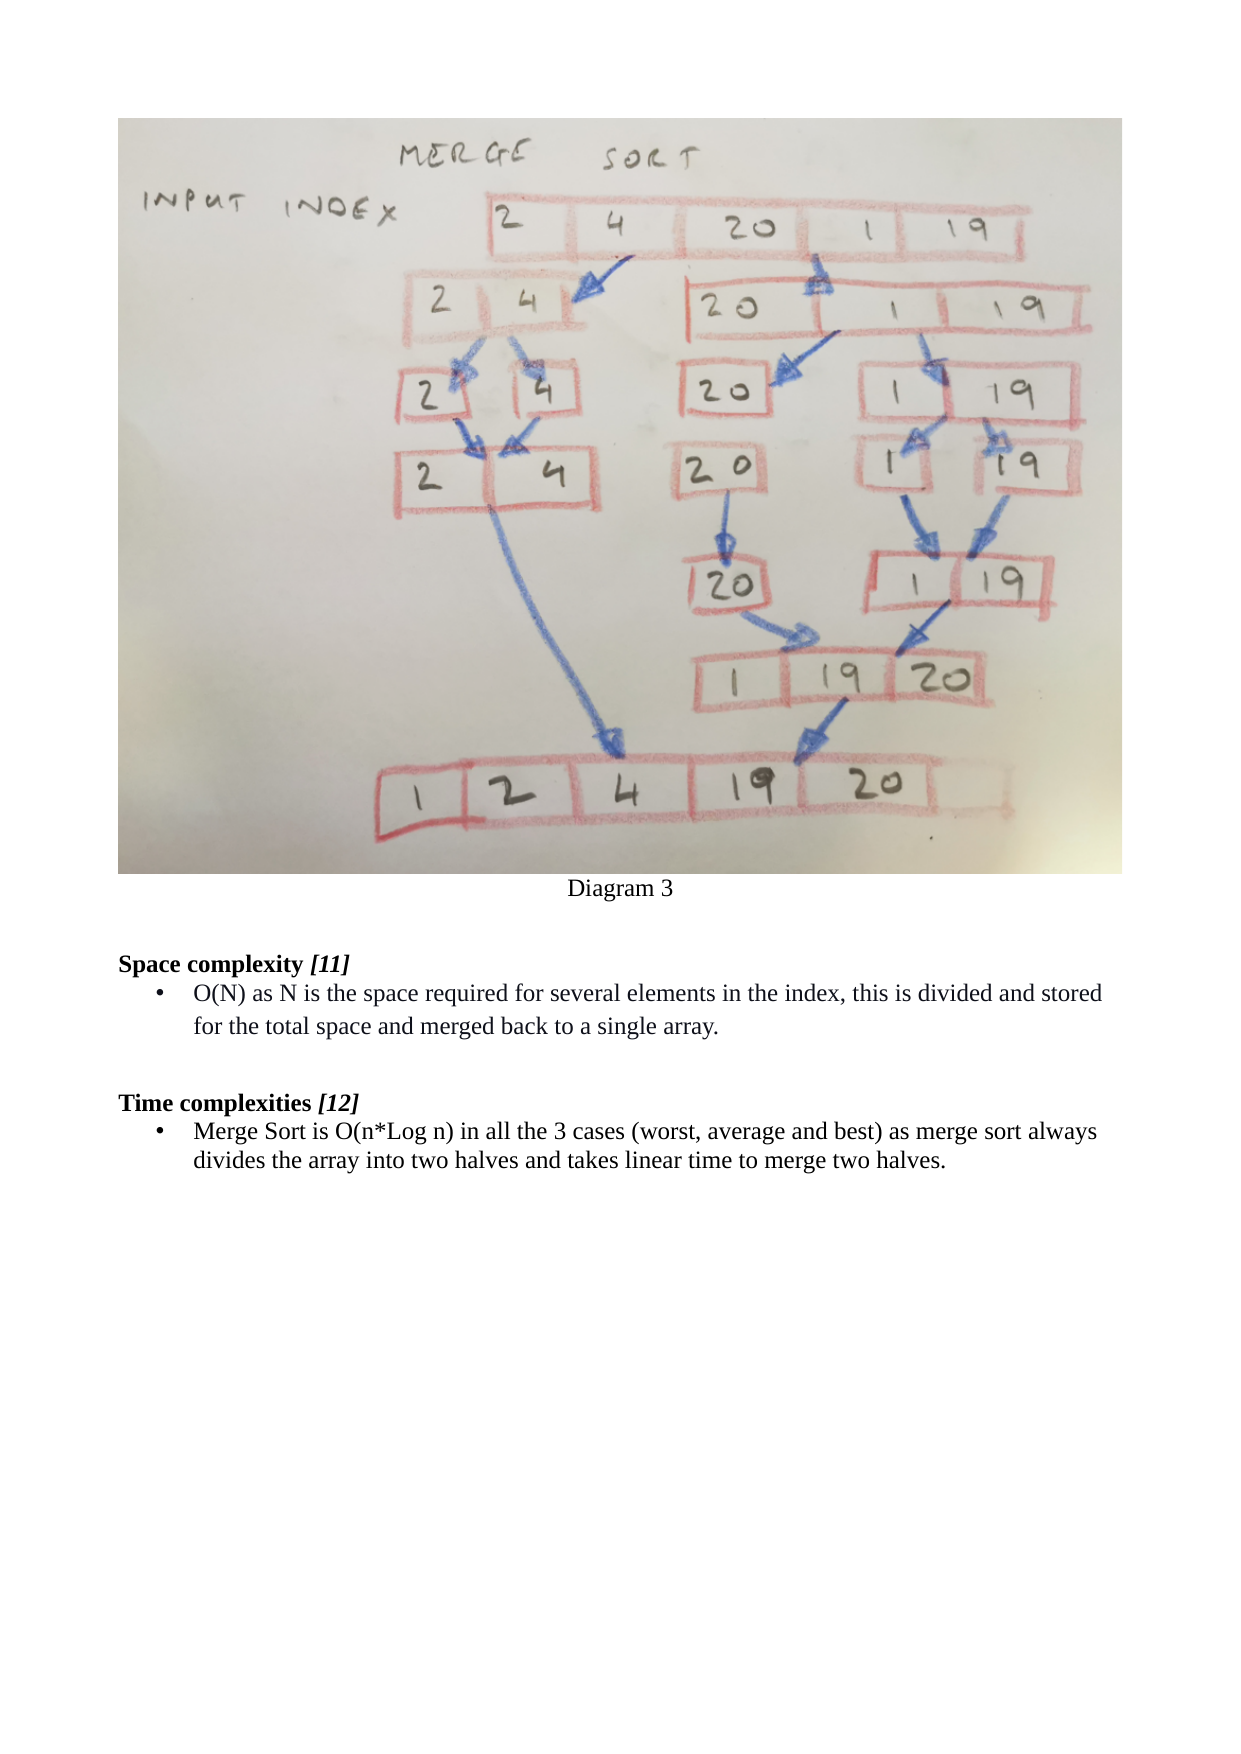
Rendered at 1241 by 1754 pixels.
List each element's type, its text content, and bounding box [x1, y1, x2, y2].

picture [118, 118, 1123, 874]
list O(N) as N is the space required for several elements in the index, this is divided and stored for the total space and merged back to a single array. [156, 978, 1122, 1040]
text Diagram 3 [118, 874, 1122, 902]
text Space complexity [11] [118, 949, 1122, 978]
text Time complexities [12] [118, 1088, 1122, 1116]
list Merge Sort is O(n*Log n) in all the 3 cases (worst, average and best) as merge sort always divides the array into two halves and takes linear time to merge two halves. [156, 1116, 1122, 1174]
